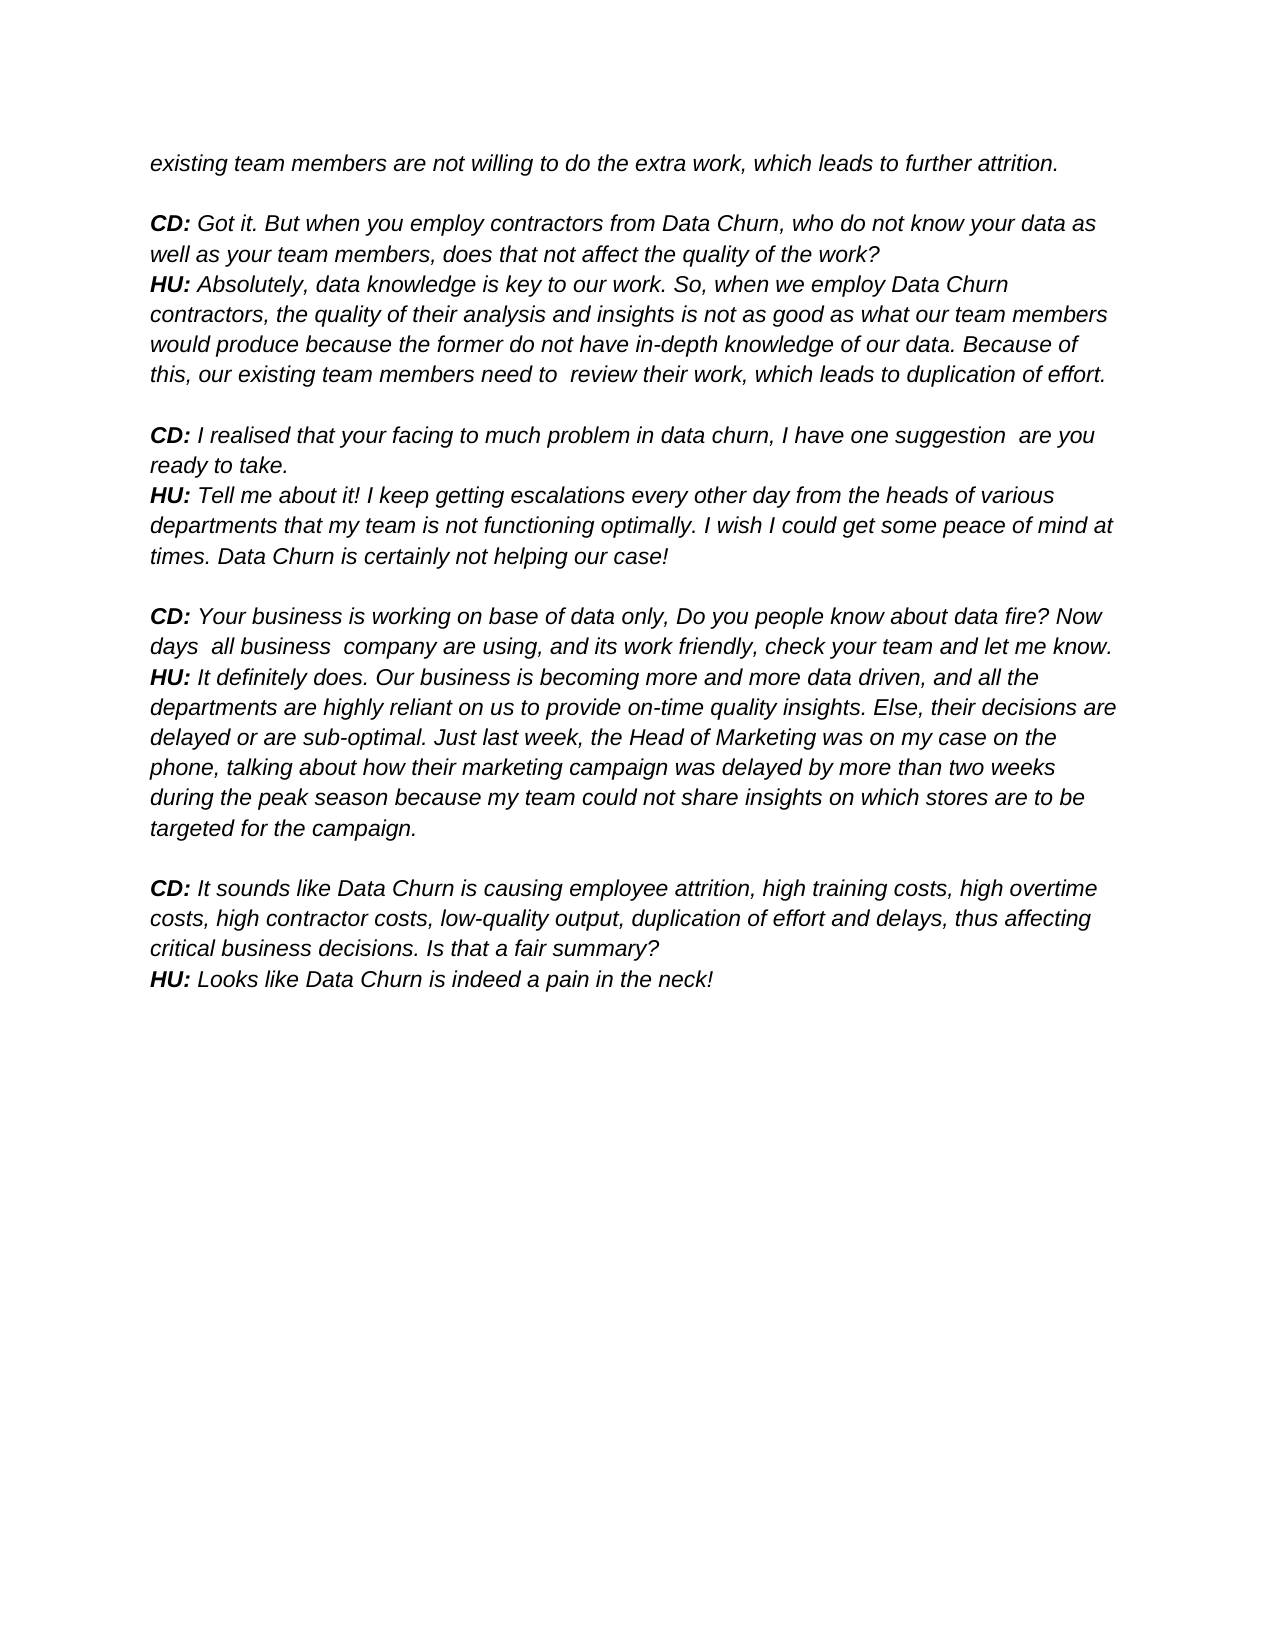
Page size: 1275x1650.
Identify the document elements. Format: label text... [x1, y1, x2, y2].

text HU: Looks like Data Churn is indeed a pain in the neck! [150, 966, 1125, 992]
text CD: Got it. But when you employ contractors from Data Churn, who do not know your data as well as your team members, does that not affect the quality of the work? [150, 210, 1125, 267]
text HU: Absolutely, data knowledge is key to our work. So, when we employ Data Churn contractors, the quality of their analysis and insights is not as good as what our team members would produce because the former do not have in-depth knowledge of our data. Because of this, our existing team members need to review their work, which leads to duplication of effort. [150, 271, 1125, 388]
text HU: Tell me about it! I keep getting escalations every other day from the heads of various departments that my team is not functioning optimally. I wish I could get some peace of mind at times. Data Churn is certainly not helping our case! [150, 482, 1125, 569]
text existing team members are not willing to do the extra work, which leads to further attrition. [150, 150, 1125, 176]
text CD: Your business is working on base of data only, Do you people know about data fire? Now days all business company are using, and its work friendly, check your team and let me know. [150, 603, 1125, 660]
text CD: I realised that your facing to much problem in data churn, I have one suggestion are you ready to take. [150, 422, 1125, 478]
text HU: It definitely does. Our business is becoming more and more data driven, and all the departments are highly reliant on us to provide on-time quality insights. Else, their decisions are delayed or are sub-optimal. Just last week, the Head of Marketing was on my case on the phone, talking about how their marketing campaign was delayed by more than two weeks during the peak season because my team could not share insights on which stores are to be targeted for the campaign. [150, 663, 1125, 841]
text CD: It sounds like Data Churn is causing employee attrition, high training costs, high overtime costs, high contractor costs, low-quality output, duplication of effort and delays, thus affecting critical business decisions. Is that a fair summary? [150, 875, 1125, 962]
